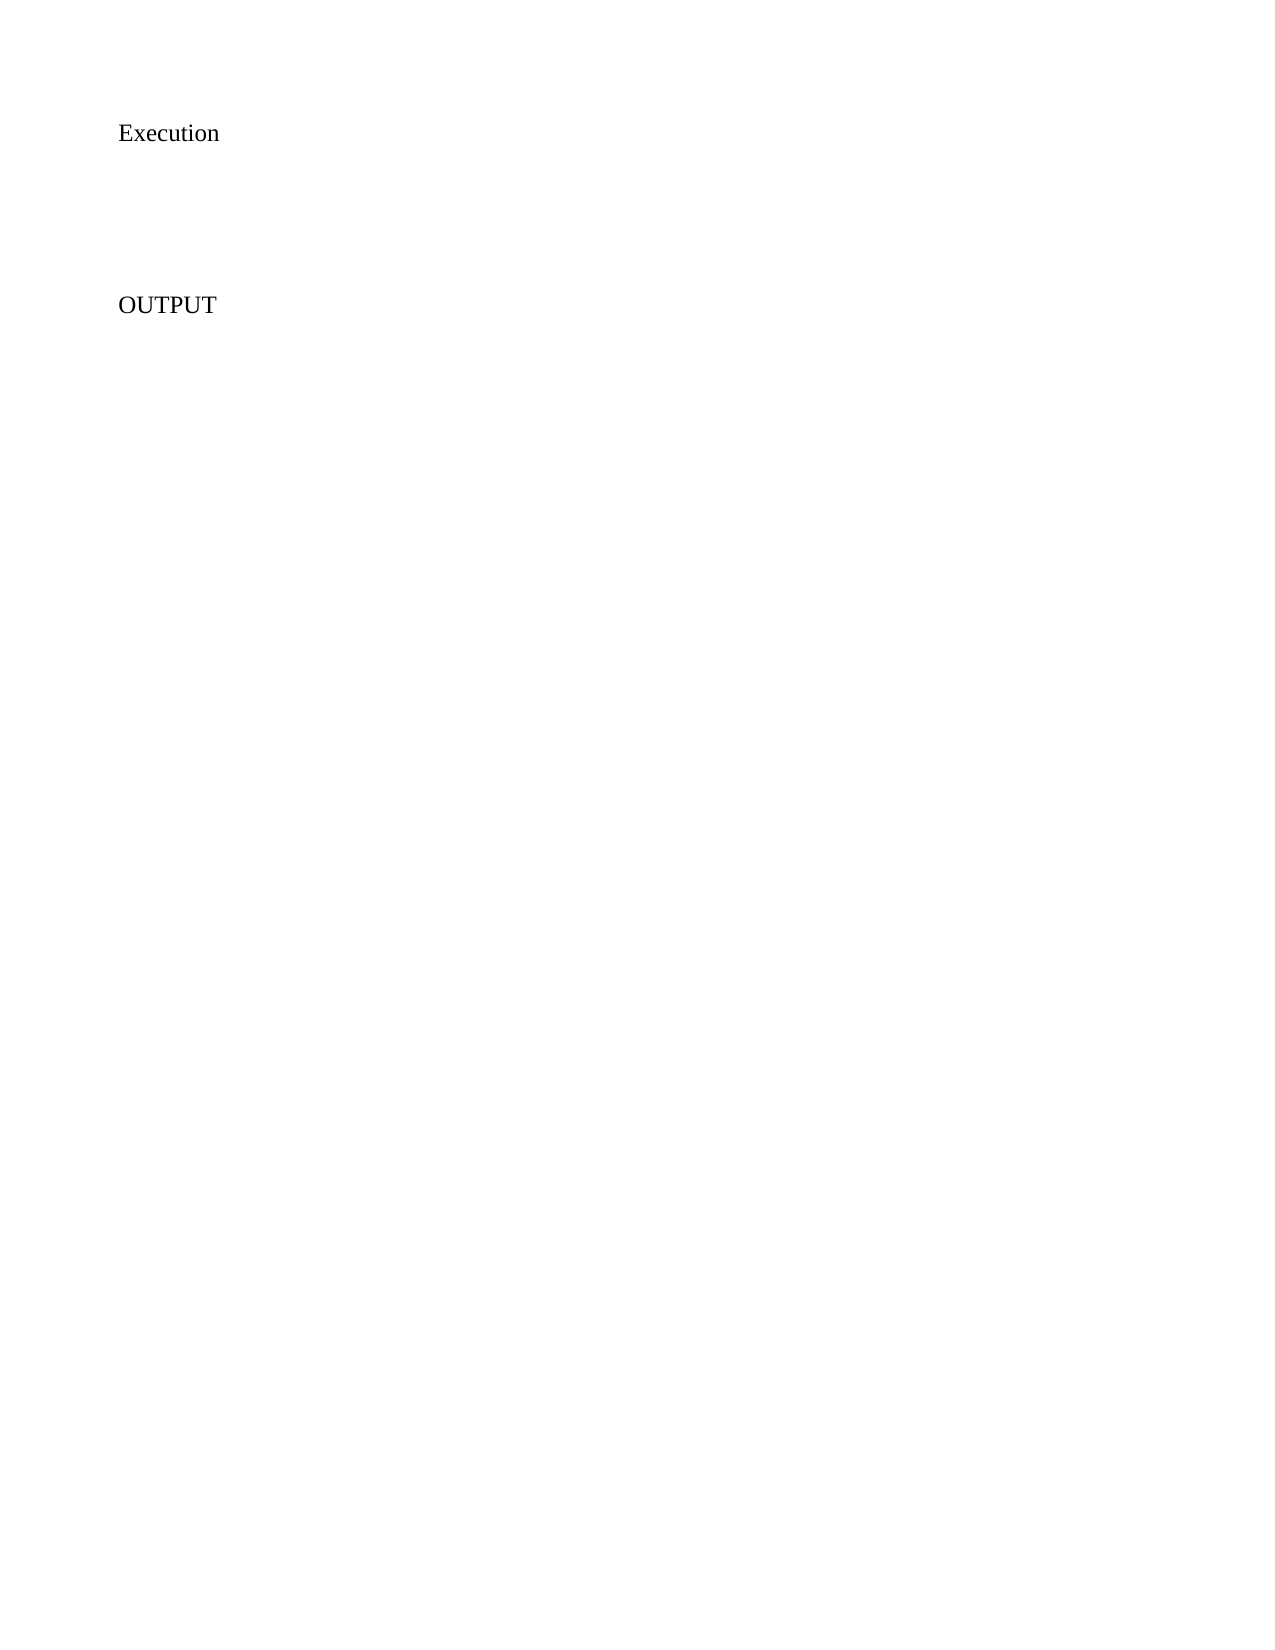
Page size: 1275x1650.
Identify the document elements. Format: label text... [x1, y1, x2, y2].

text OUTPUT [118, 291, 1157, 319]
text Execution [118, 118, 1157, 147]
